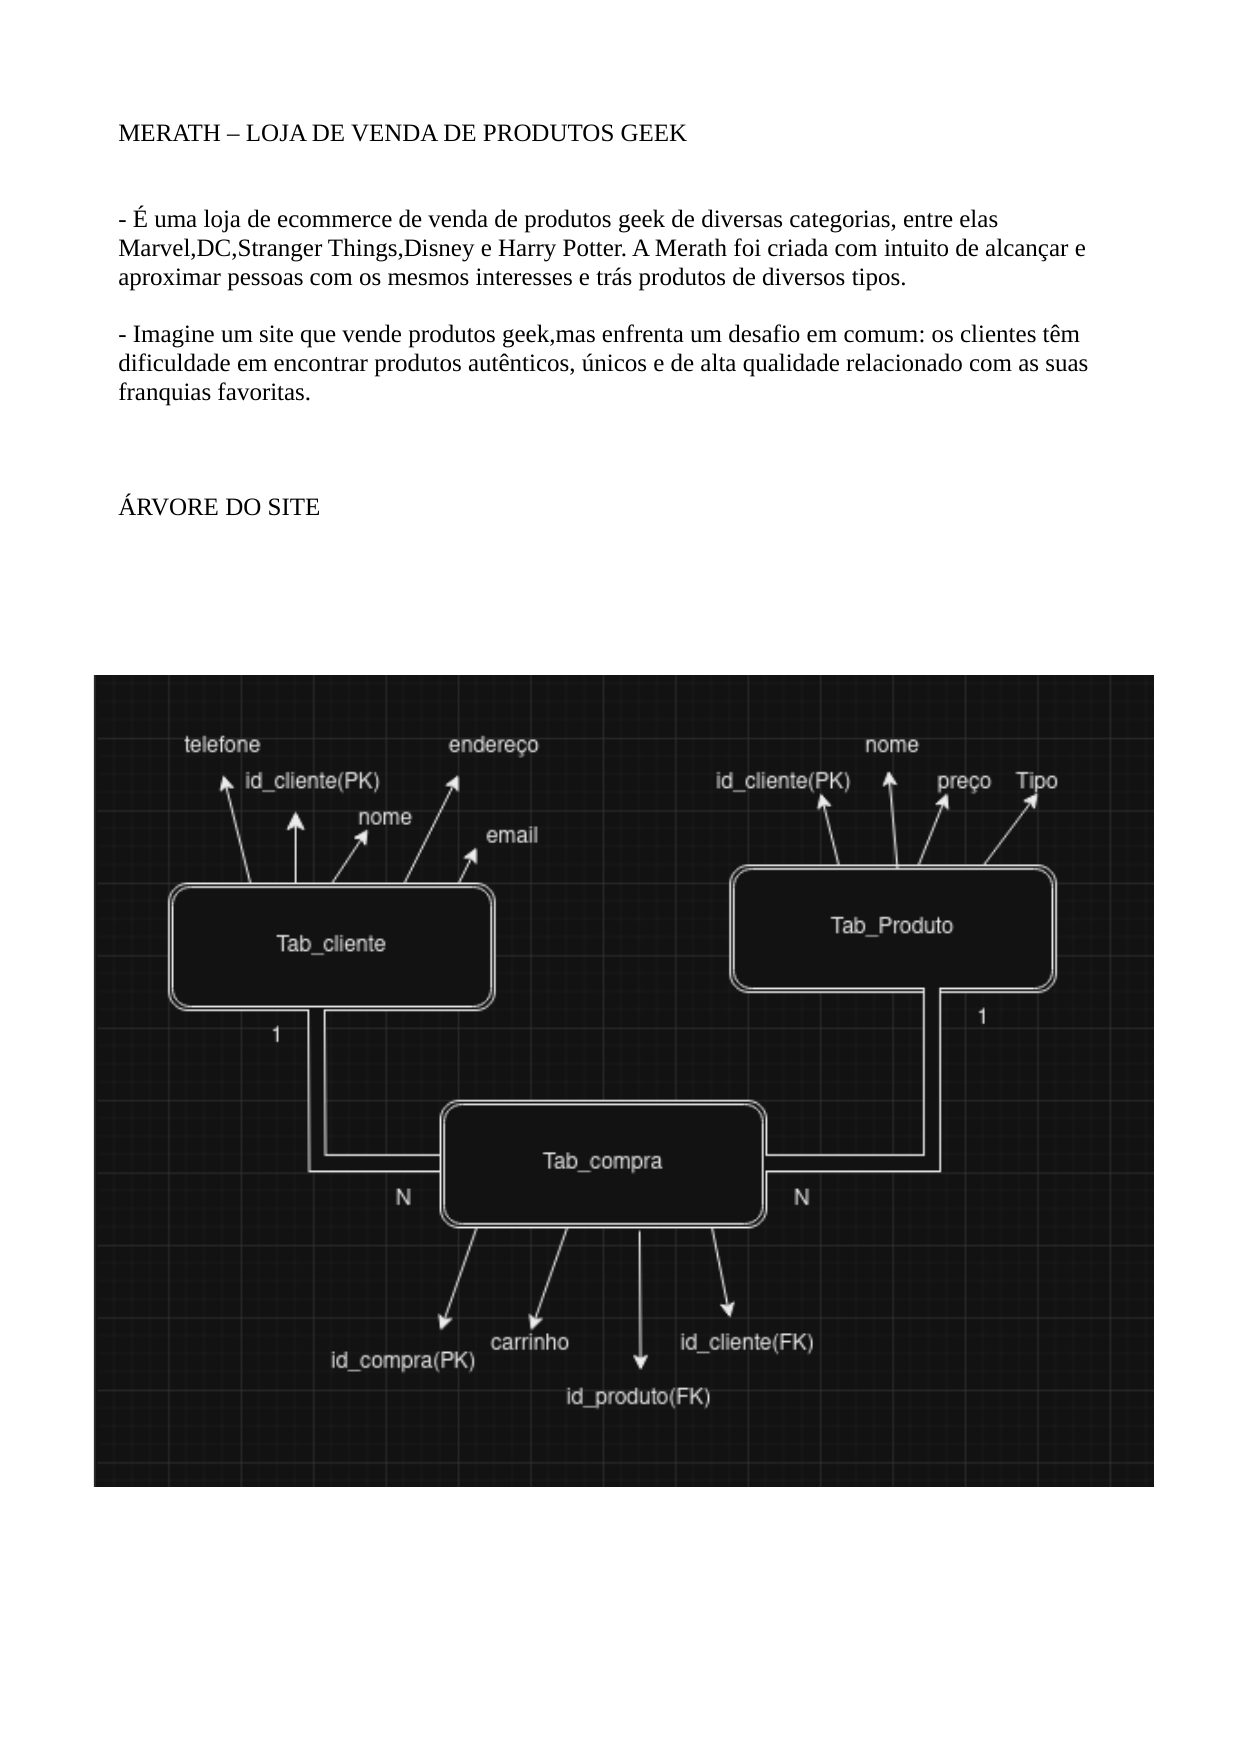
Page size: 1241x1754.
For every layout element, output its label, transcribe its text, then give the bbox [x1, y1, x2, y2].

text - Imagine um site que vende produtos geek,mas enfrenta um desafio em comum: os clientes têm dificuldade em encontrar produtos autênticos, únicos e de alta qualidade relacionado com as suas franquias favoritas. [118, 319, 1122, 406]
picture [105, 675, 766, 1487]
text - É uma loja de ecommerce de venda de produtos geek de diversas categorias, entre elas Marvel,DC,Stranger Things,Disney e Harry Potter. A Merath foi criada com intuito de alcançar e aproximar pessoas com os mesmos interesses e trás produtos de diversos tipos. [118, 204, 1122, 291]
text MERATH – LOJA DE VENDA DE PRODUTOS GEEK [118, 118, 1122, 147]
text ÁRVORE DO SITE [118, 492, 1122, 521]
